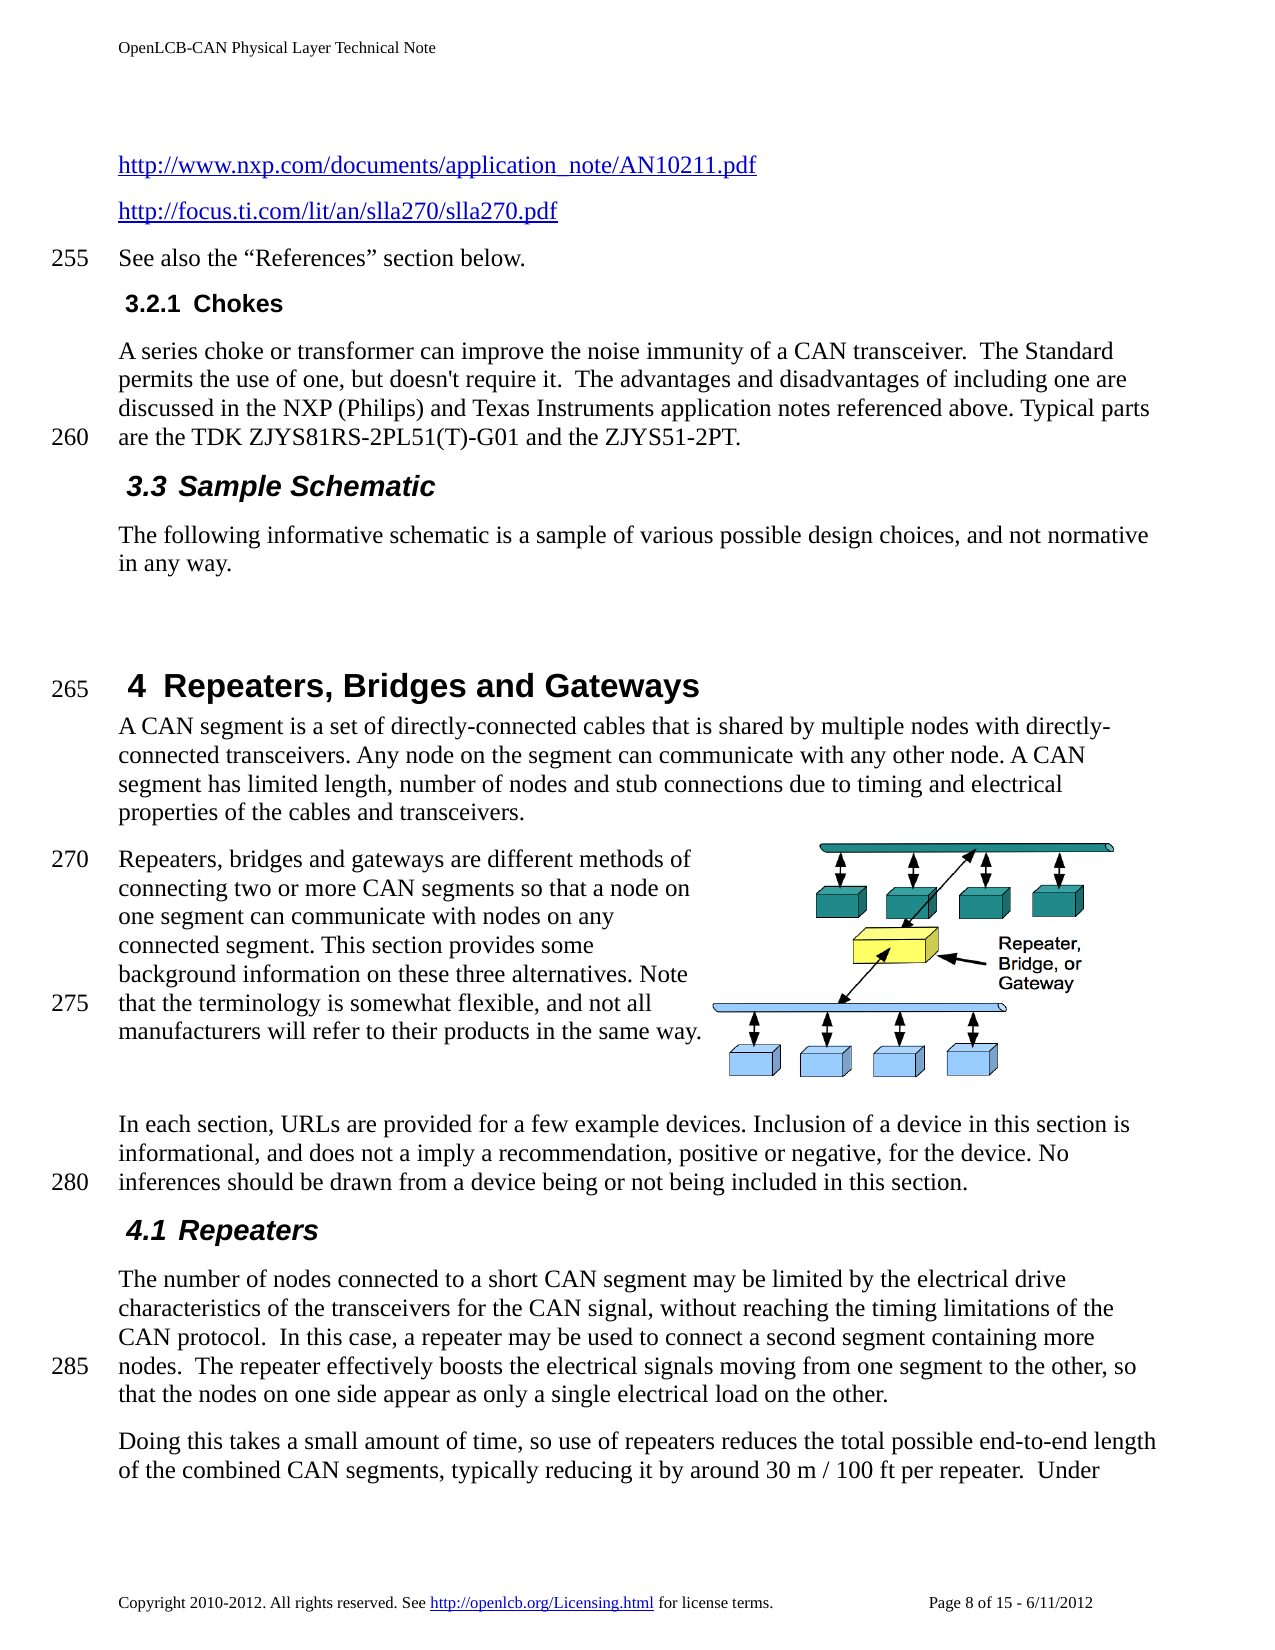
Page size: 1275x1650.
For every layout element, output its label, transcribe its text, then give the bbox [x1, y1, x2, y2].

text Repeaters, bridges and gateways are different methods of connecting two or more CAN segments so that a node on one segment can communicate with nodes on any connected segment. This section provides some background information on these three alternatives. Note that the terminology is somewhat flexible, and not all manufacturers will refer to their products in the same way. [118, 844, 712, 1045]
text http://focus.ti.com/lit/an/slla270/slla270.pdf [118, 196, 1157, 225]
text See also the “References” section below. [118, 243, 1157, 272]
text A CAN segment is a set of directly-connected cables that is shared by multiple nodes with directly-connected transceivers. Any node on the segment can communicate with any other node. A CAN segment has limited length, number of nodes and stub connections due to timing and electrical properties of the cables and transceivers. [118, 711, 1157, 826]
text Doing this takes a small amount of time, so use of repeaters reduces the total possible end-to-end length of the combined CAN segments, typically reducing it by around 30 m / 100 ft per repeater. Under [118, 1426, 1157, 1483]
text A series choke or transformer can improve the noise immunity of a CAN transceiver. The Standard permits the use of one, but doesn't require it. The advantages and disadvantages of including one are discussed in the NXP (Philips) and Texas Instruments application notes referenced above. Typical parts are the TDK ZJYS81RS-2PL51(T)-G01 and the ZJYS51-2PT. [118, 336, 1157, 451]
text The following informative schematic is a sample of various possible design choices, and not normative in any way. [118, 520, 1157, 577]
text The number of nodes connected to a short CAN segment may be limited by the electrical drive characteristics of the transceivers for the CAN signal, without reaching the timing limitations of the CAN protocol. In this case, a repeater may be used to connect a second segment containing more nodes. The repeater effectively boosts the electrical signals moving from one segment to the other, so that the nodes on one side appear as only a single electrical load on the other. [118, 1264, 1157, 1408]
text http://www.nxp.com/documents/application_note/AN10211.pdf [118, 150, 1157, 179]
subtitle Repeaters [118, 1213, 1157, 1247]
subtitle Repeaters, Bridges and Gateways [118, 666, 1157, 705]
text In each section, URLs are provided for a few example devices. Inclusion of a device in this section is informational, and does not a imply a recommendation, positive or negative, for the device. No inferences should be drawn from a device being or not being included in this section. [118, 1109, 1157, 1196]
picture [712, 843, 1157, 1077]
subtitle Chokes [118, 289, 1157, 318]
subtitle Sample Schematic [118, 468, 1157, 502]
